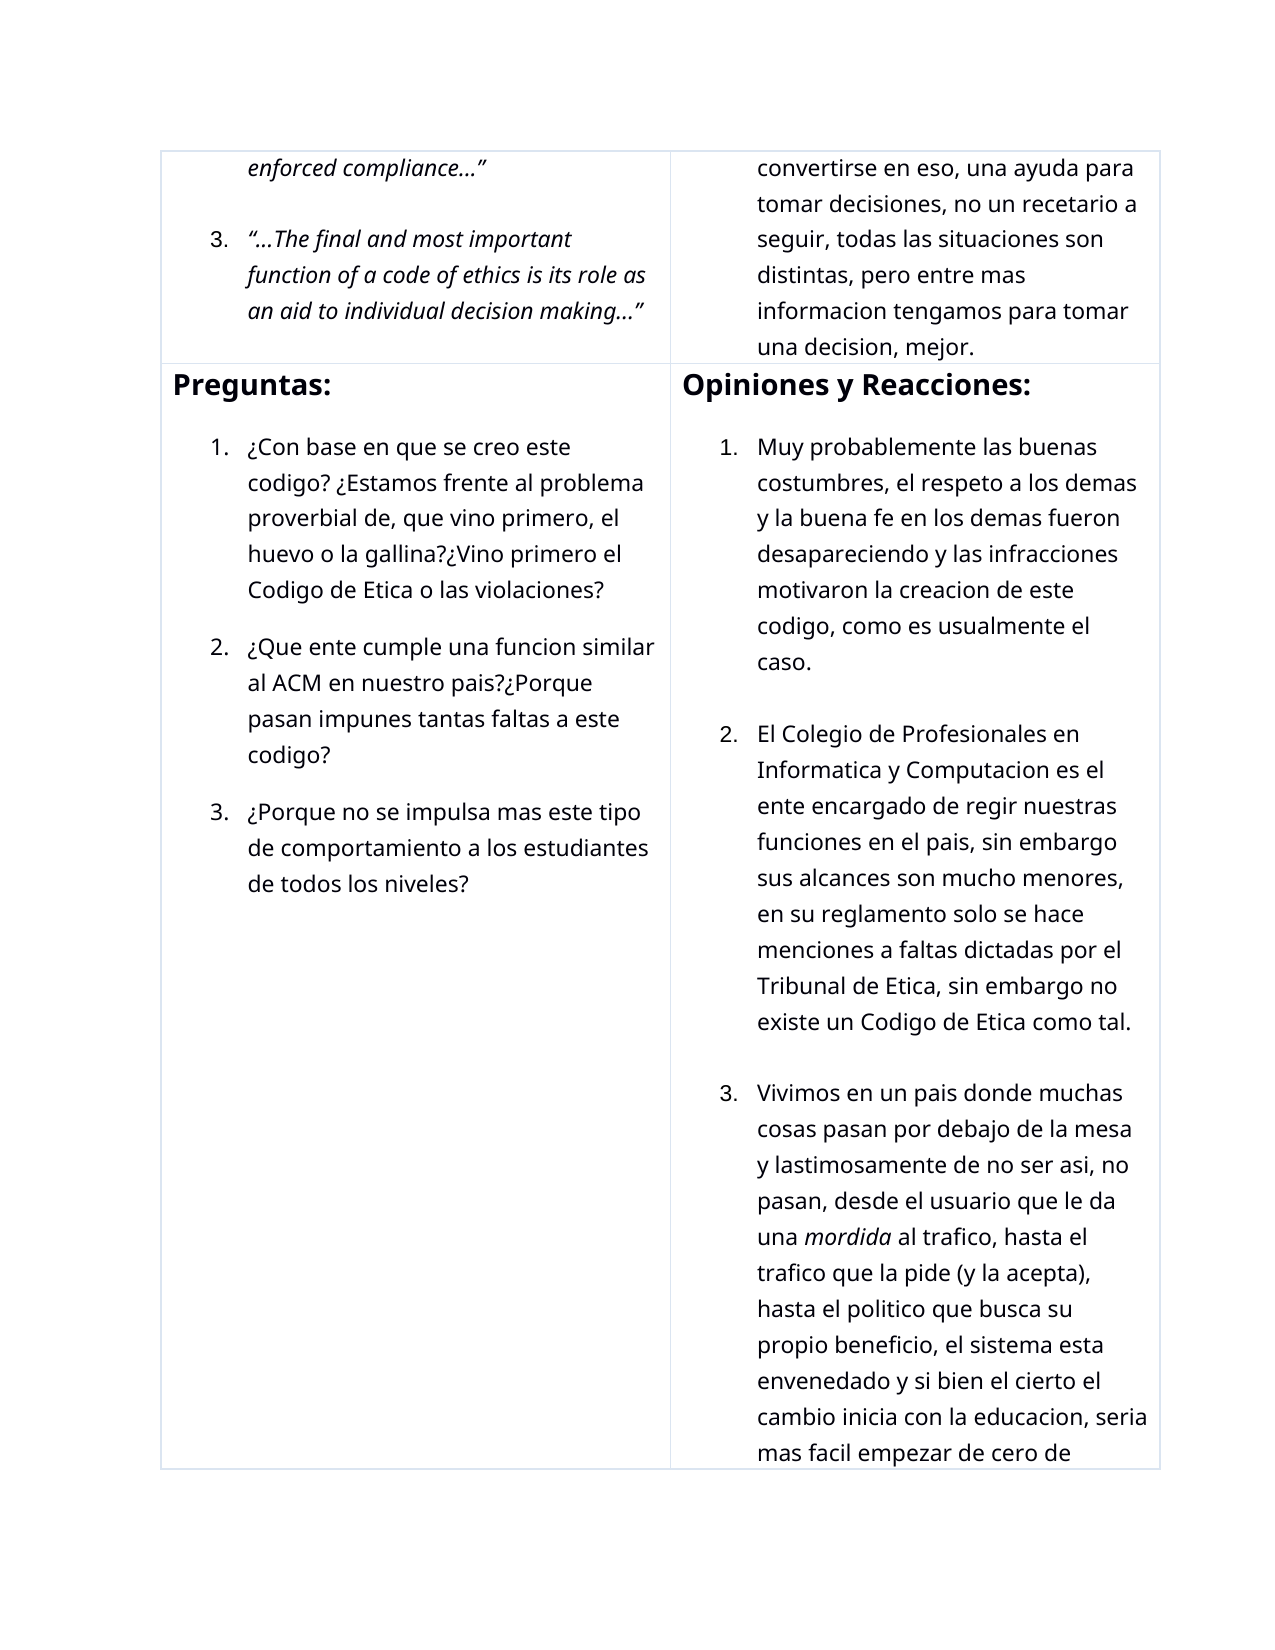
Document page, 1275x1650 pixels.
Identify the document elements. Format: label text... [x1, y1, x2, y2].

table_cell convertirse en eso, una ayuda para tomar decisiones, no un recetario a seguir, todas las situaciones son distintas, pero entre mas informacion tengamos para tomar una decision, mejor. [671, 152, 1159, 362]
table_cell enforced compliance...” “...The final and most important function of a code of ethics is its role as an aid to individual decision making...” [162, 152, 670, 362]
table_cell Preguntas: ¿Con base en que se creo este codigo? ¿Estamos frente al problema proverbial de, que vino primero, el huevo o la gallina?¿Vino primero el Codigo de Etica o las violaciones? ¿Que ente cumple una funcion similar al ACM en nuestro pais?¿Porque pasan impunes tantas faltas a este codigo? ¿Porque no se impulsa mas este tipo de comportamiento a los estudiantes de todos los niveles? [162, 364, 670, 1468]
table_cell Opiniones y Reacciones: Muy probablemente las buenas costumbres, el respeto a los demas y la buena fe en los demas fueron desapareciendo y las infracciones motivaron la creacion de este codigo, como es usualmente el caso. El Colegio de Profesionales en Informatica y Computacion es el ente encargado de regir nuestras funciones en el pais, sin embargo sus alcances son mucho menores, en su reglamento solo se hace menciones a faltas dictadas por el Tribunal de Etica, sin embargo no existe un Codigo de Etica como tal. Vivimos en un pais donde muchas cosas pasan por debajo de la mesa y lastimosamente de no ser asi, no pasan, desde el usuario que le da una mordida al trafico, hasta el trafico que la pide (y la acepta), hasta el politico que busca su propio beneficio, el sistema esta envenedado y si bien el cierto el cambio inicia con la educacion, seria mas facil empezar de cero de [671, 364, 1159, 1468]
